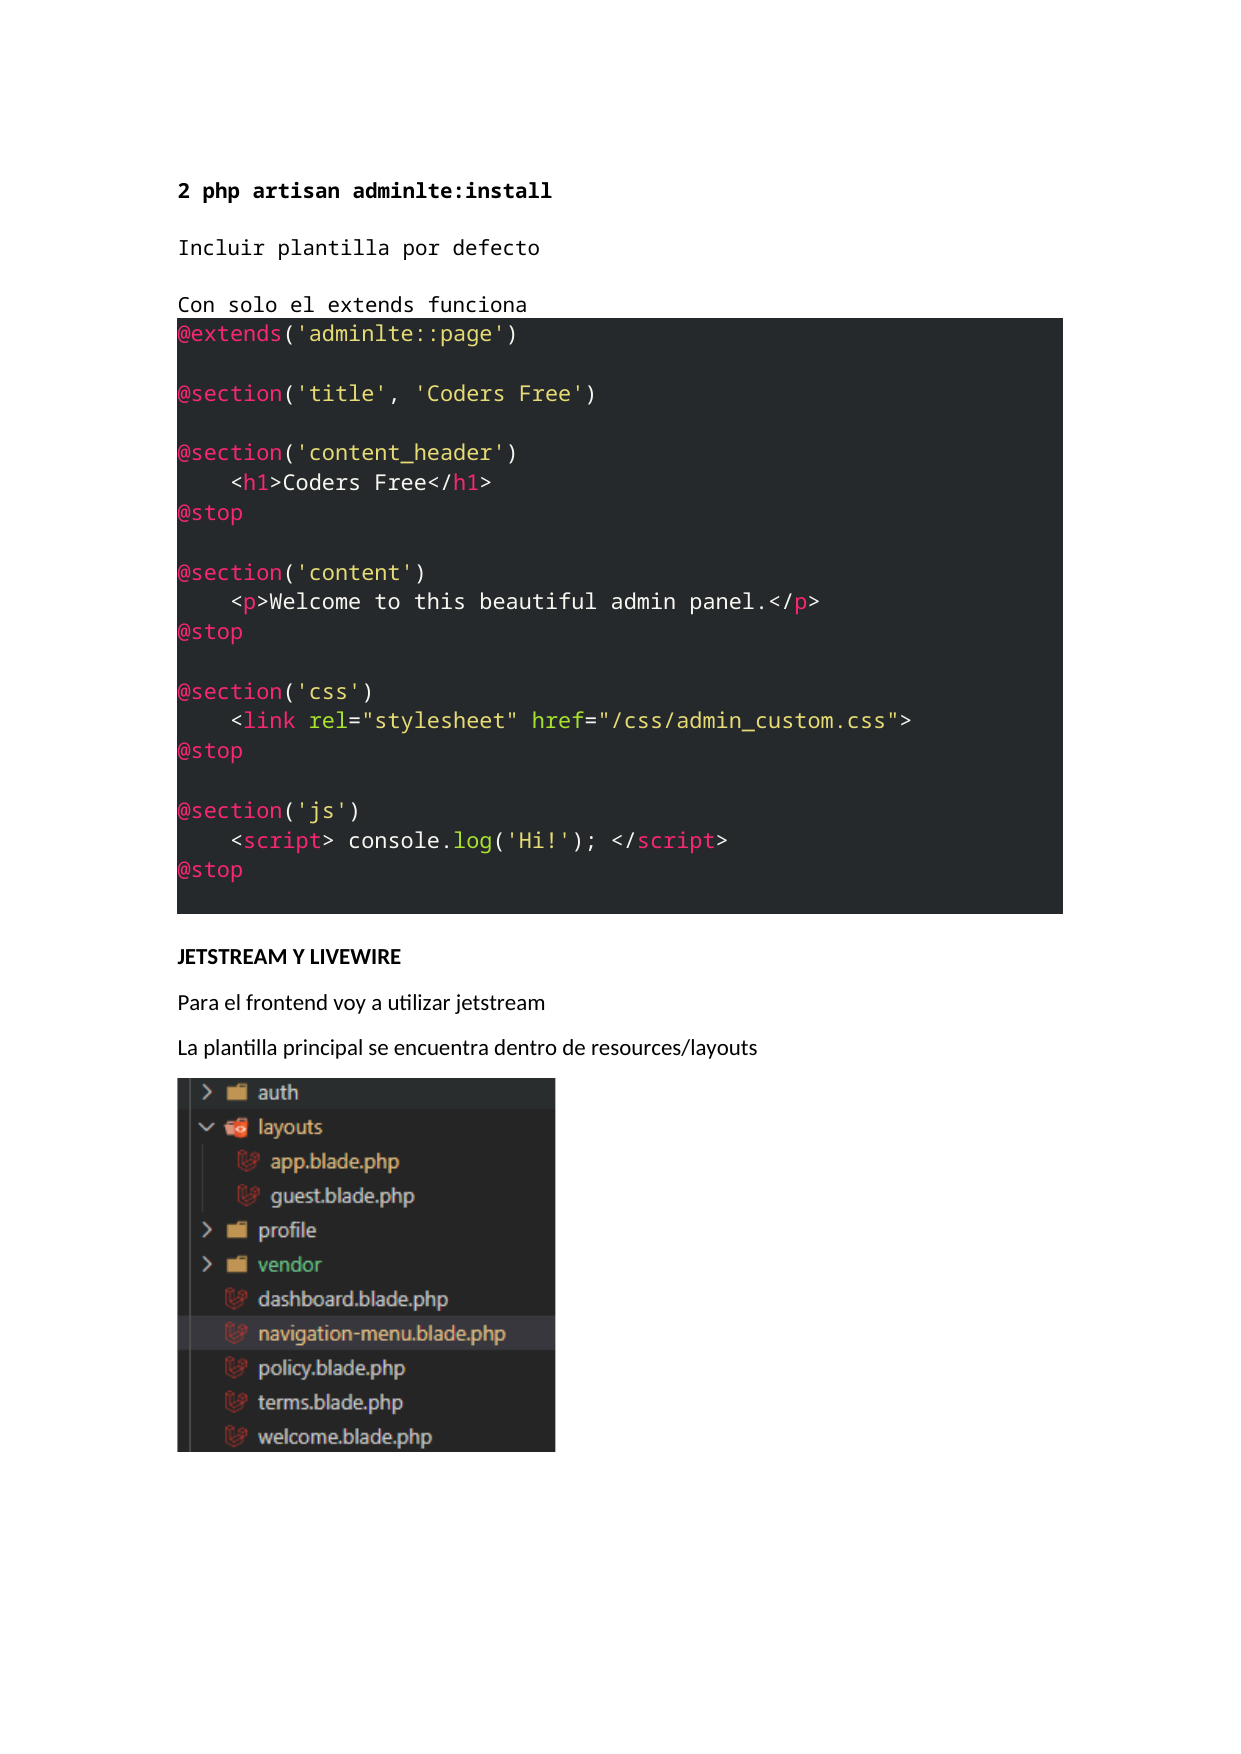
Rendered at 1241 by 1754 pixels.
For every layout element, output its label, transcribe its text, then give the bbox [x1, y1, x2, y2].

text Incluir plantilla por defecto [177, 233, 1063, 261]
text @stop [177, 735, 1063, 765]
text <link rel="stylesheet" href="/css/admin_custom.css"> [177, 706, 1063, 735]
text @extends('adminlte::page') [177, 318, 1063, 348]
text JETSTREAM Y LIVEWIRE [177, 942, 1063, 971]
text 2 php artisan adminlte:install [177, 176, 1063, 204]
text @stop [177, 616, 1063, 646]
text @section('title', 'Coders Free') [177, 378, 1063, 408]
text @stop [177, 497, 1063, 527]
text <p>Welcome to this beautiful admin panel.</p> [177, 586, 1063, 616]
text <script> console.log('Hi!'); </script> [177, 825, 1063, 854]
text Para el frontend voy a utilizar jetstream [177, 988, 1063, 1016]
text <h1>Coders Free</h1> [177, 467, 1063, 497]
text @section('js') [177, 795, 1063, 825]
text @section('content') [177, 557, 1063, 586]
text @section('content_header') [177, 437, 1063, 467]
text @section('css') [177, 676, 1063, 706]
text La plantilla principal se encuentra dentro de resources/layouts [177, 1033, 1063, 1061]
text Con solo el extends funciona [177, 290, 1063, 318]
text @stop [177, 854, 1063, 884]
